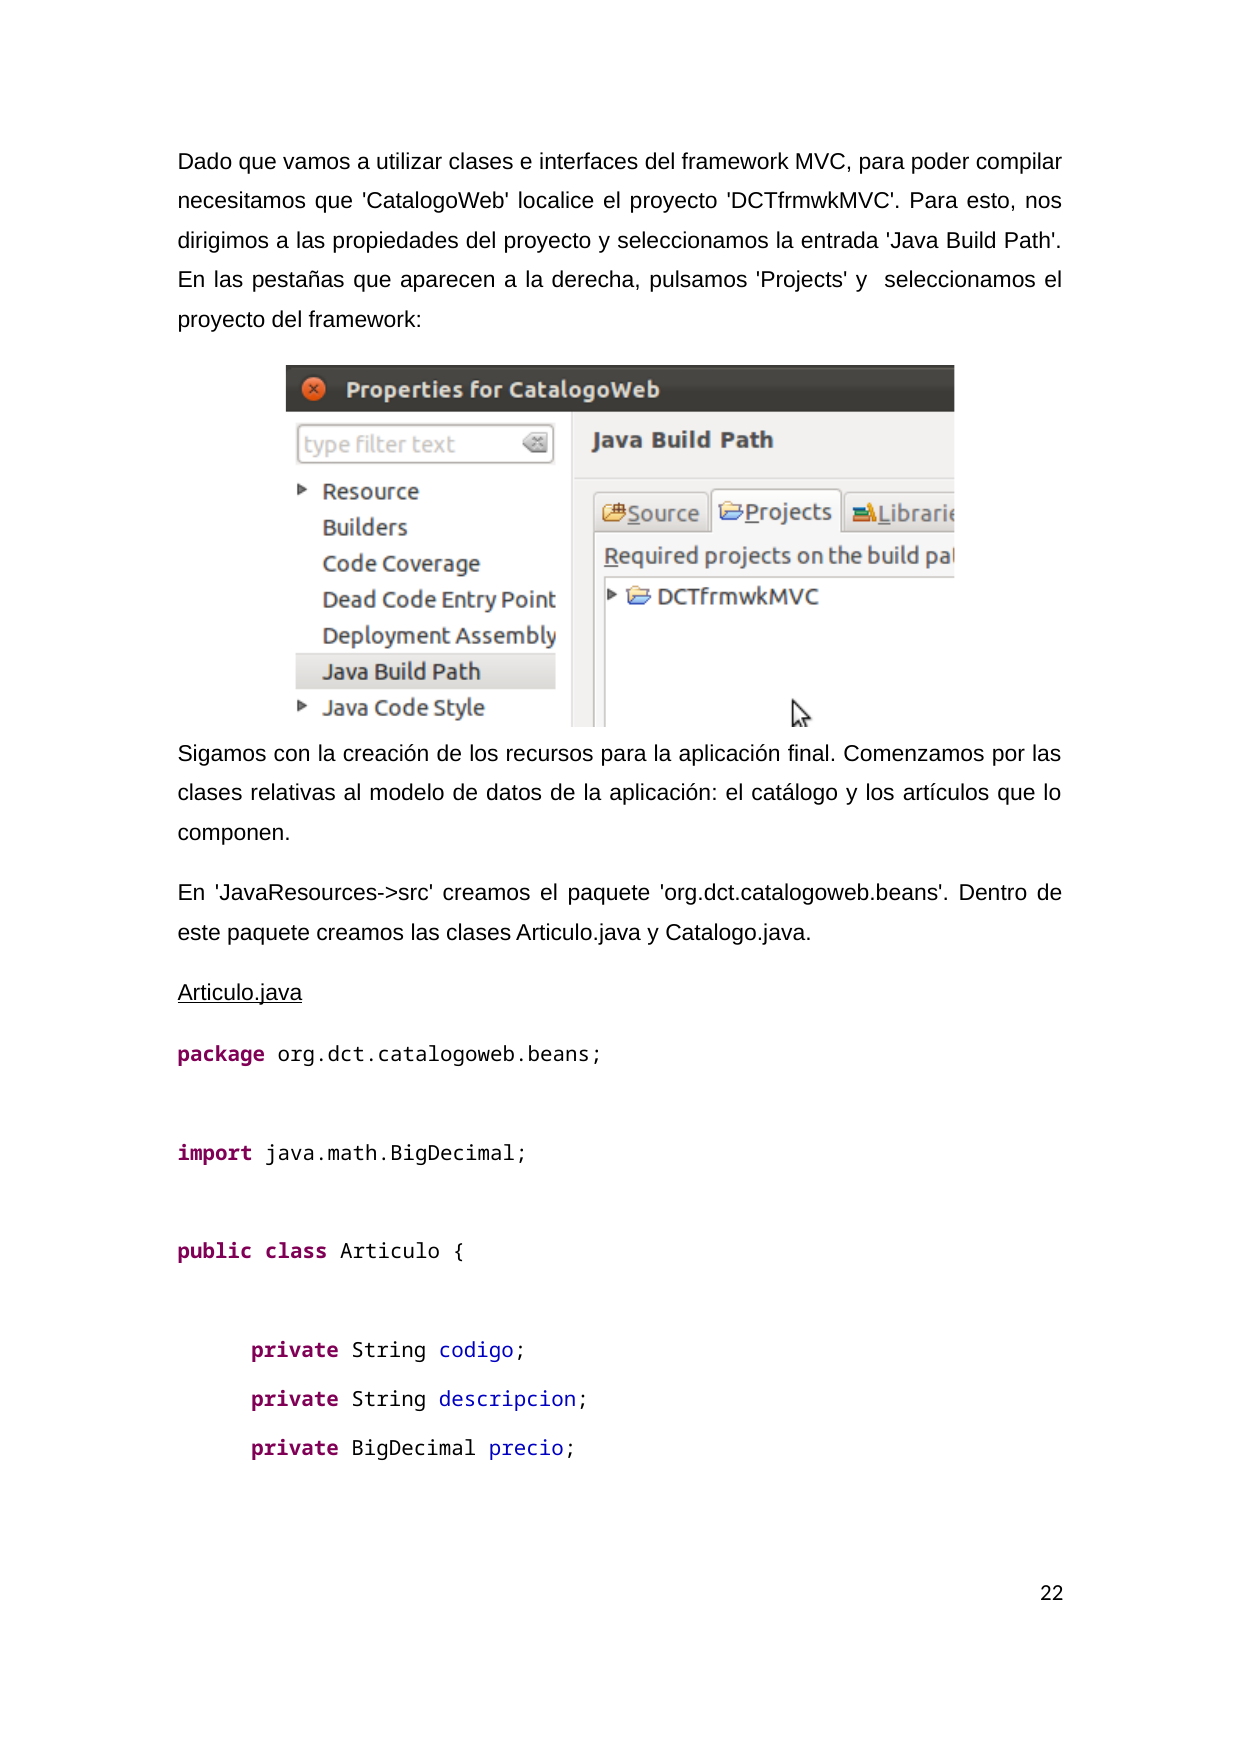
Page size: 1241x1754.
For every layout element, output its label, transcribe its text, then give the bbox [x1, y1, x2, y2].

text Dado que vamos a utilizar clases e interfaces del framework MVC, para poder compilar necesitamos que 'CatalogoWeb' localice el proyecto 'DCTfrmwkMVC'. Para esto, nos dirigimos a las propiedades del proyecto y seleccionamos la entrada 'Java Build Path'. En las pestañas que aparecen a la derecha, pulsamos 'Projects' y seleccionamos el proyecto del framework: [177, 148, 1063, 332]
text import java.math.BigDecimal; [177, 1138, 1063, 1166]
text Articulo.java [177, 979, 1063, 1005]
text package org.dct.catalogoweb.beans; [177, 1039, 1063, 1068]
text private String codigo; [177, 1335, 1063, 1363]
text Sigamos con la creación de los recursos para la aplicación final. Comenzamos por las clases relativas al modelo de datos de la aplicación: el catálogo y los artículos que lo componen. [177, 366, 1063, 845]
text En 'JavaResources->src' creamos el paquete 'org.dct.catalogoweb.beans'. Dentro de este paquete creamos las clases Articulo.java y Catalogo.java. [177, 879, 1063, 945]
text public class Articulo { [177, 1236, 1063, 1265]
picture [285, 365, 955, 727]
text private String descripcion; [177, 1384, 1063, 1413]
text private BigDecimal precio; [177, 1433, 1063, 1462]
